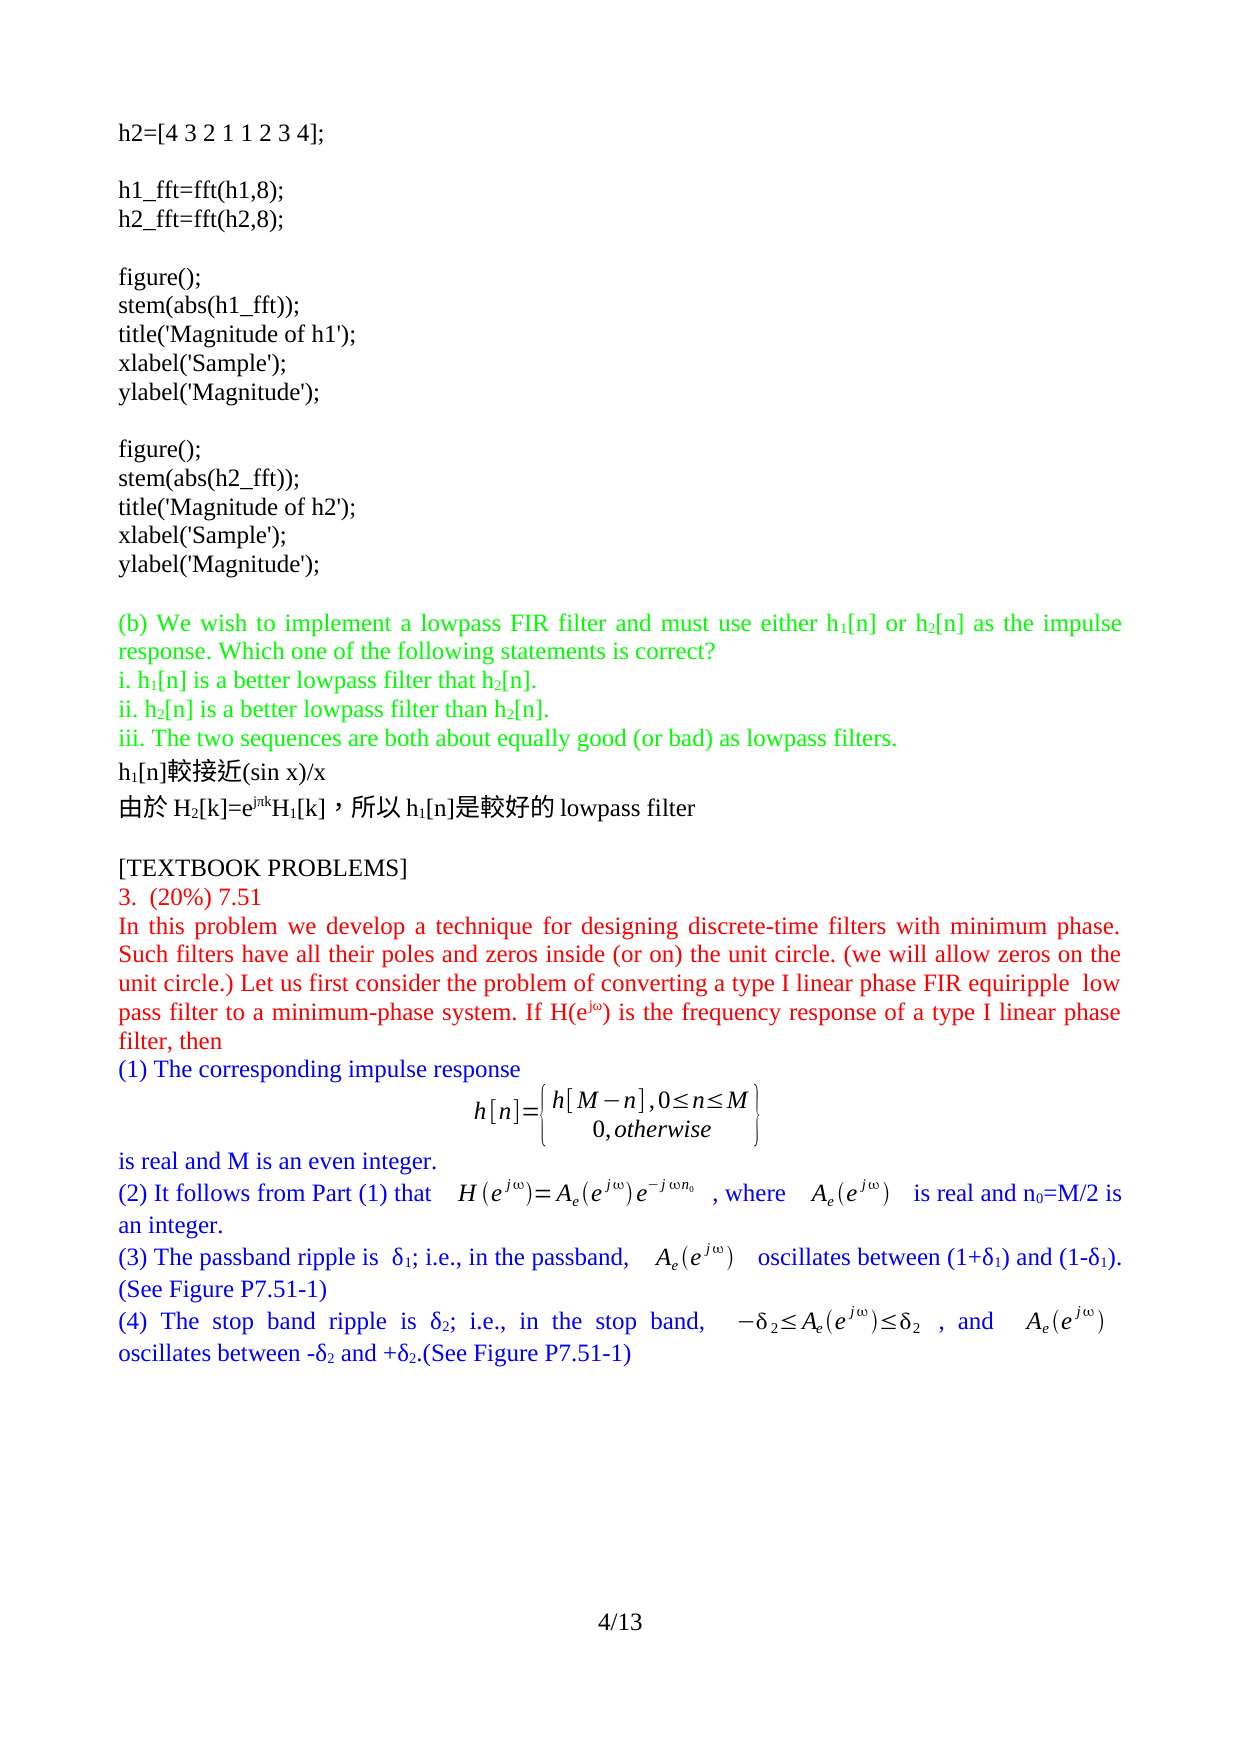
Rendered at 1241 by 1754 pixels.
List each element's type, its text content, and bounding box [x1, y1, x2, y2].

text In this problem we develop a technique for designing discrete-time filters with minimum phase. Such filters have all their poles and zeros inside (or on) the unit circle. (we will allow zeros on the unit circle.) Let us first consider the problem of converting a type I linear phase FIR equiripple low pass filter to a minimum-phase system. If H(ejω) is the frequency response of a type I linear phase filter, then [118, 911, 1122, 1054]
text ylabel('Magnitude'); [118, 549, 1122, 578]
text h2=[4 3 2 1 1 2 3 4]; [118, 118, 1122, 147]
text (b) We wish to implement a lowpass FIR filter and must use either h1[n] or h2[n] as the impulse response. Which one of the following statements is correct? [118, 608, 1122, 665]
text ylabel('Magnitude'); [118, 377, 1122, 406]
text xlabel('Sample'); [118, 521, 1122, 549]
text [TEXTBOOK PROBLEMS] [118, 853, 1122, 882]
text ii. h2[n] is a better lowpass filter than h2[n]. [118, 694, 1122, 723]
text i. h1[n] is a better lowpass filter that h2[n]. [118, 665, 1122, 694]
text (4) The stop band ripple is δ2; i.e., in the stop band, , and oscillates between -δ2 and +δ2.(See Figure P7.51-1) [118, 1303, 1122, 1366]
text is real and M is an even integer. [118, 1146, 1122, 1175]
text title('Magnitude of h1'); [118, 319, 1122, 348]
text 由於H2[k]=ejπkH1[k]，所以h1[n]是較好的lowpass filter [118, 788, 1122, 824]
text h1[n]較接近(sin x)/x [118, 751, 1122, 788]
text figure(); [118, 434, 1122, 463]
text (2) It follows from Part (1) that , where is real and n0=M/2 is an integer. [118, 1175, 1122, 1239]
text title('Magnitude of h2'); [118, 492, 1122, 521]
text iii. The two sequences are both about equally good (or bad) as lowpass filters. [118, 723, 1122, 751]
text 3. (20%) 7.51 [118, 882, 1122, 911]
text (1) The corresponding impulse response [118, 1054, 1122, 1083]
text h1_fft=fft(h1,8); [118, 176, 1122, 204]
text xlabel('Sample'); [118, 348, 1122, 377]
text stem(abs(h1_fft)); [118, 291, 1122, 319]
text stem(abs(h2_fft)); [118, 463, 1122, 492]
text figure(); [118, 262, 1122, 291]
text h2_fft=fft(h2,8); [118, 204, 1122, 233]
text (3) The passband ripple is δ1; i.e., in the passband, oscillates between (1+δ1) and (1-δ1). (See Figure P7.51-1) [118, 1239, 1122, 1303]
